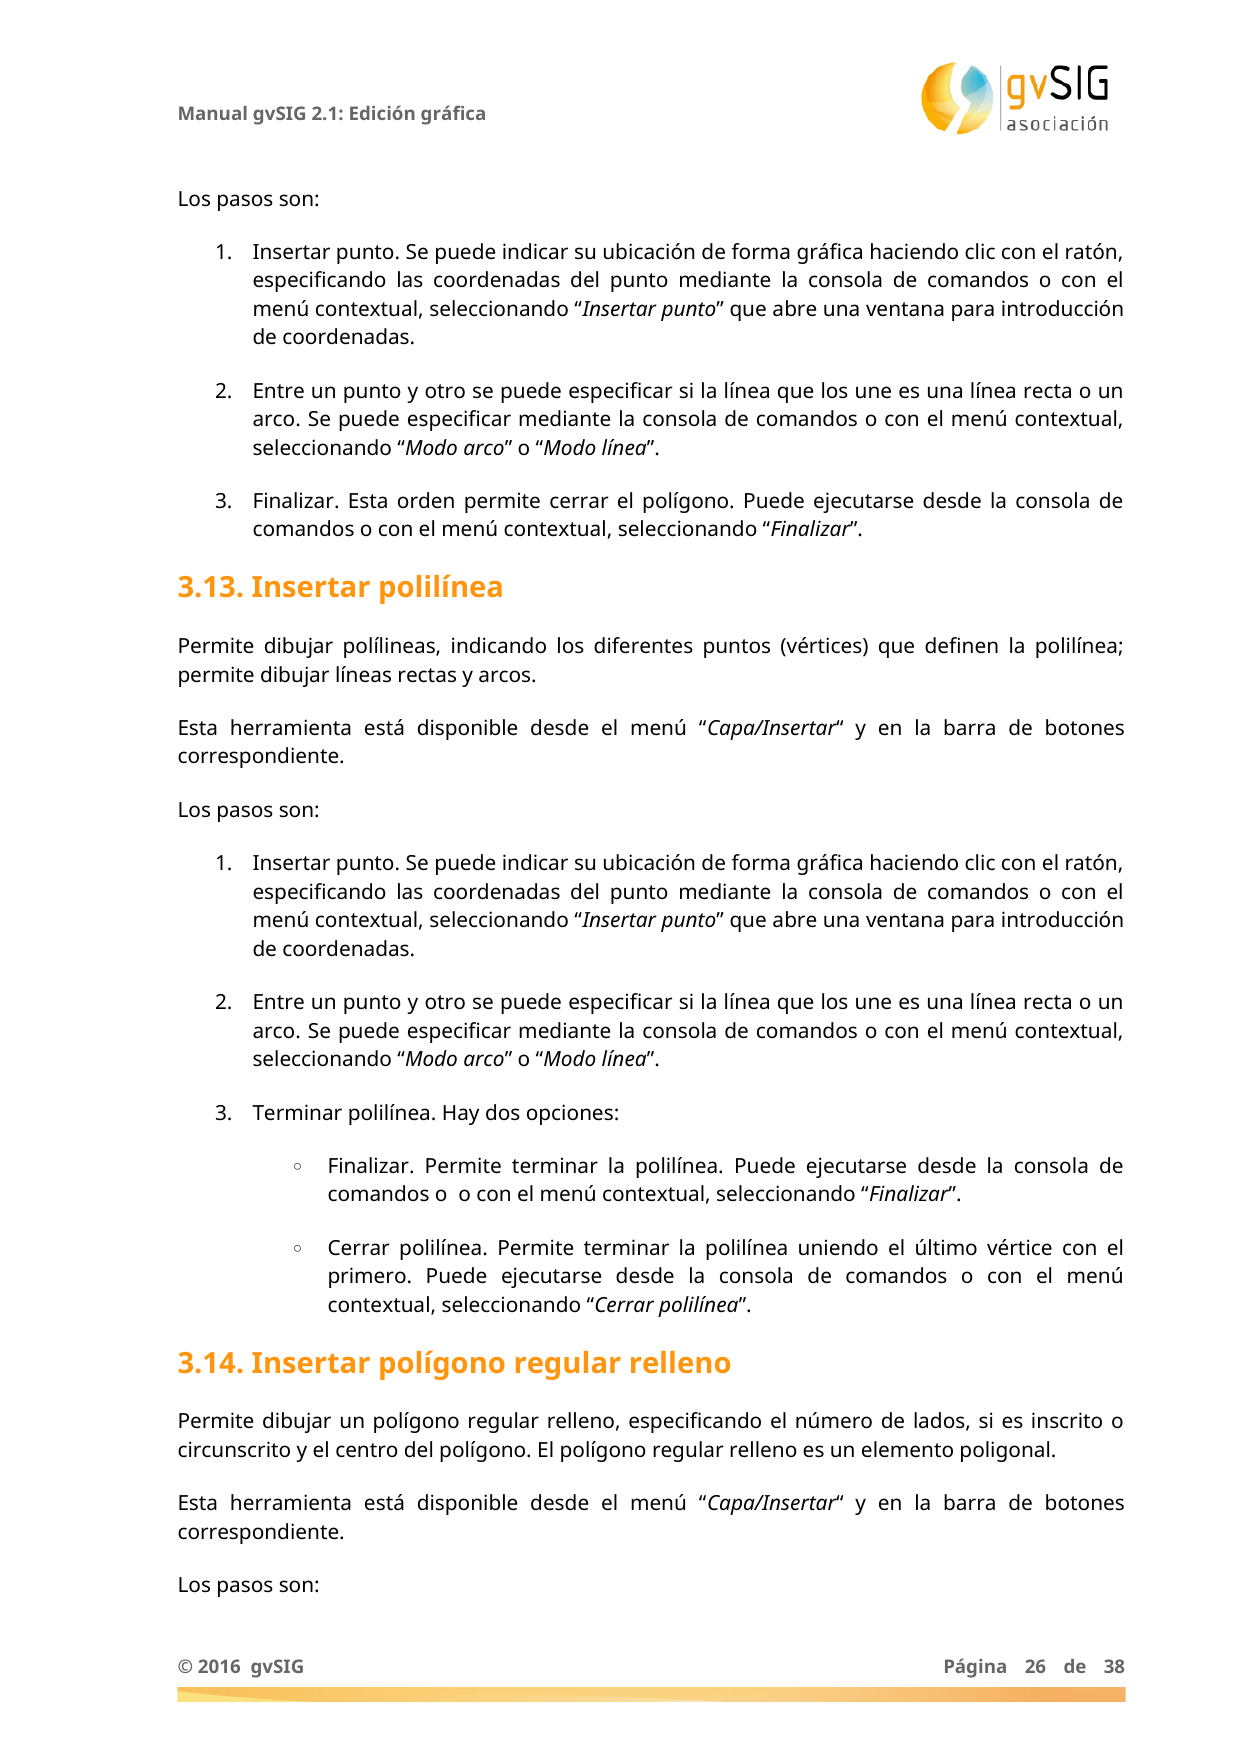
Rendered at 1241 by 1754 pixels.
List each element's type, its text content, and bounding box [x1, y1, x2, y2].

text Los pasos son: [177, 184, 1125, 212]
text Esta herramienta está disponible desde el menú “Capa/Insertar“ y en la barra de botones correspondiente. [177, 1488, 1125, 1545]
list Entre un punto y otro se puede especificar si la línea que los une es una línea recta o un arco. Se puede especificar mediante la consola de comandos o con el menú contextual, seleccionando “Modo arco” o “Modo línea”. [215, 987, 1125, 1073]
list Finalizar. Esta orden permite cerrar el polígono. Puede ejecutarse desde la consola de comandos o con el menú contextual, seleccionando “Finalizar”. [215, 486, 1125, 543]
list Insertar punto. Se puede indicar su ubicación de forma gráfica haciendo clic con el ratón, especificando las coordenadas del punto mediante la consola de comandos o con el menú contextual, seleccionando “Insertar punto” que abre una ventana para introducción de coordenadas. [215, 237, 1125, 351]
picture [902, 47, 1122, 148]
list Terminar polilínea. Hay dos opciones: [215, 1098, 1125, 1126]
list Cerrar polilínea. Permite terminar la polilínea uniendo el último vértice con el primero. Puede ejecutarse desde la consola de comandos o con el menú contextual, seleccionando “Cerrar polilínea”. [290, 1233, 1125, 1318]
text Los pasos son: [177, 795, 1125, 823]
subtitle 3.13. Insertar polilínea [177, 567, 1125, 606]
text Los pasos son: [177, 1570, 1125, 1599]
list Entre un punto y otro se puede especificar si la línea que los une es una línea recta o un arco. Se puede especificar mediante la consola de comandos o con el menú contextual, seleccionando “Modo arco” o “Modo línea”. [215, 376, 1125, 461]
subtitle 3.14. Insertar polígono regular relleno [177, 1342, 1125, 1382]
list Insertar punto. Se puede indicar su ubicación de forma gráfica haciendo clic con el ratón, especificando las coordenadas del punto mediante la consola de comandos o con el menú contextual, seleccionando “Insertar punto” que abre una ventana para introducción de coordenadas. [215, 848, 1125, 962]
text Permite dibujar un polígono regular relleno, especificando el número de lados, si es inscrito o circunscrito y el centro del polígono. El polígono regular relleno es un elemento poligonal. [177, 1407, 1125, 1463]
picture [177, 1687, 1126, 1702]
list Finalizar. Permite terminar la polilínea. Puede ejecutarse desde la consola de comandos o o con el menú contextual, seleccionando “Finalizar”. [290, 1151, 1125, 1208]
text Permite dibujar polílineas, indicando los diferentes puntos (vértices) que definen la polilínea; permite dibujar líneas rectas y arcos. [177, 631, 1125, 688]
text Esta herramienta está disponible desde el menú “Capa/Insertar“ y en la barra de botones correspondiente. [177, 713, 1125, 770]
